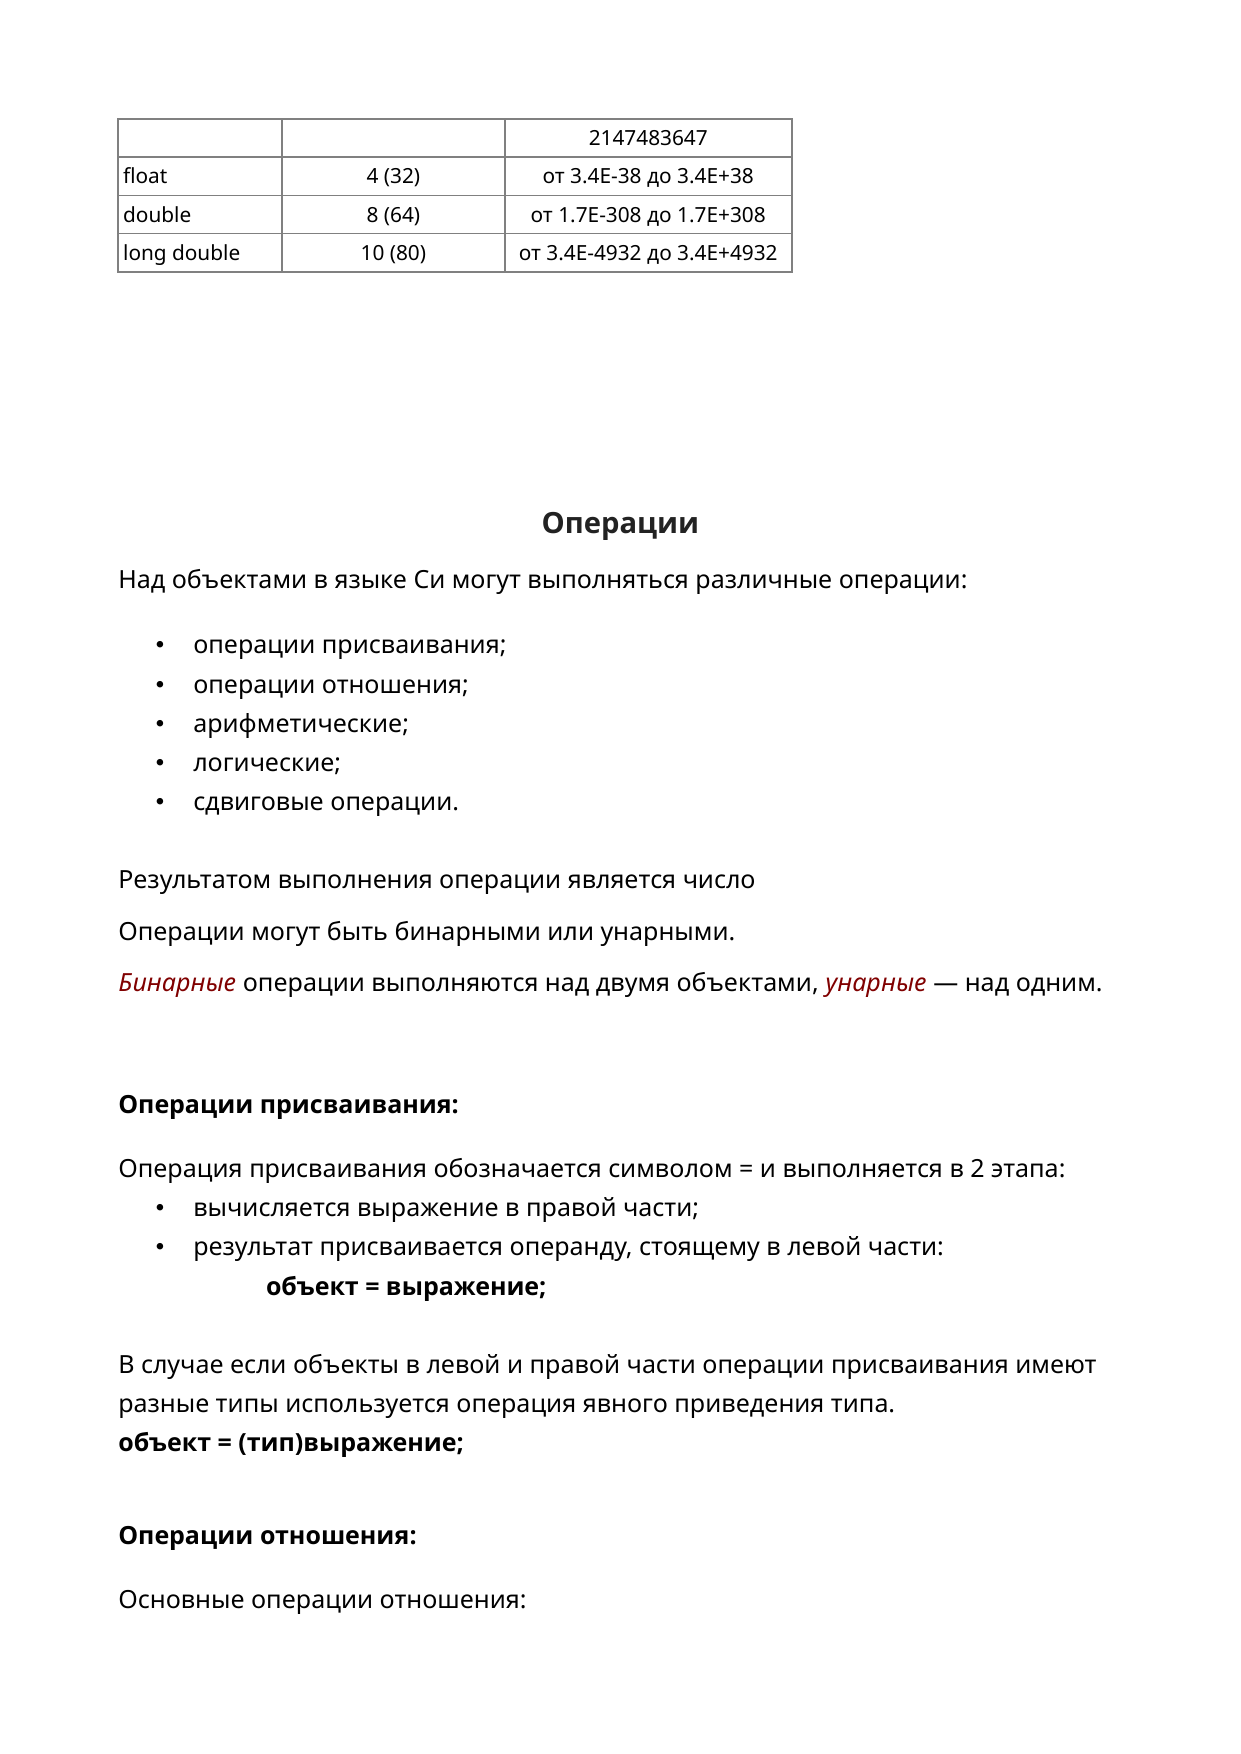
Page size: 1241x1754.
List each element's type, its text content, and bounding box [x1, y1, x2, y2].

table_cell [283, 120, 504, 156]
text Над объектами в языке Си могут выполняться различные операции: [118, 562, 1122, 596]
table_cell от 1.7Е-308 до 1.7Е+308 [506, 196, 791, 233]
list логические; [156, 745, 1122, 779]
list операции присваивания; [156, 627, 1122, 661]
list операции отношения; [156, 666, 1122, 700]
list сдвиговые операции. [156, 784, 1122, 818]
text объект = выражение; В случае если объекты в левой и правой части операции присваивания имеют разные типы используется операция явного приведения типа. объект = (тип)выражение; [118, 1268, 1122, 1459]
table_cell long double [119, 234, 281, 271]
table_cell float [119, 158, 281, 194]
text Основные операции отношения: [118, 1581, 1122, 1616]
table_cell 2147483647 [506, 120, 791, 156]
text Операция присваивания обозначается символом = и выполняется в 2 этапа: [118, 1151, 1122, 1185]
table_cell double [119, 196, 281, 233]
subtitle Операции присваивания: [118, 1087, 1122, 1121]
table_cell 4 (32) [283, 158, 504, 194]
text Операции [118, 502, 1122, 542]
text Операции могут быть бинарными или унарными. Бинарные операции выполняются над двумя объектами, унарные — над одним. [118, 913, 1122, 998]
table_cell 8 (64) [283, 196, 504, 233]
list арифметические; [156, 706, 1122, 739]
subtitle Операции отношения: [118, 1518, 1122, 1552]
table_cell [119, 120, 281, 156]
table_cell от 3.4Е-38 до 3.4Е+38 [506, 158, 791, 194]
table_cell 10 (80) [283, 234, 504, 271]
text Результатом выполнения операции является число [118, 862, 1122, 896]
list результат присваивается операнду, стоящему в левой части: [156, 1229, 1122, 1263]
list вычисляется выражение в правой части; [156, 1190, 1122, 1224]
table_cell от 3.4Е-4932 до 3.4Е+4932 [506, 234, 791, 271]
